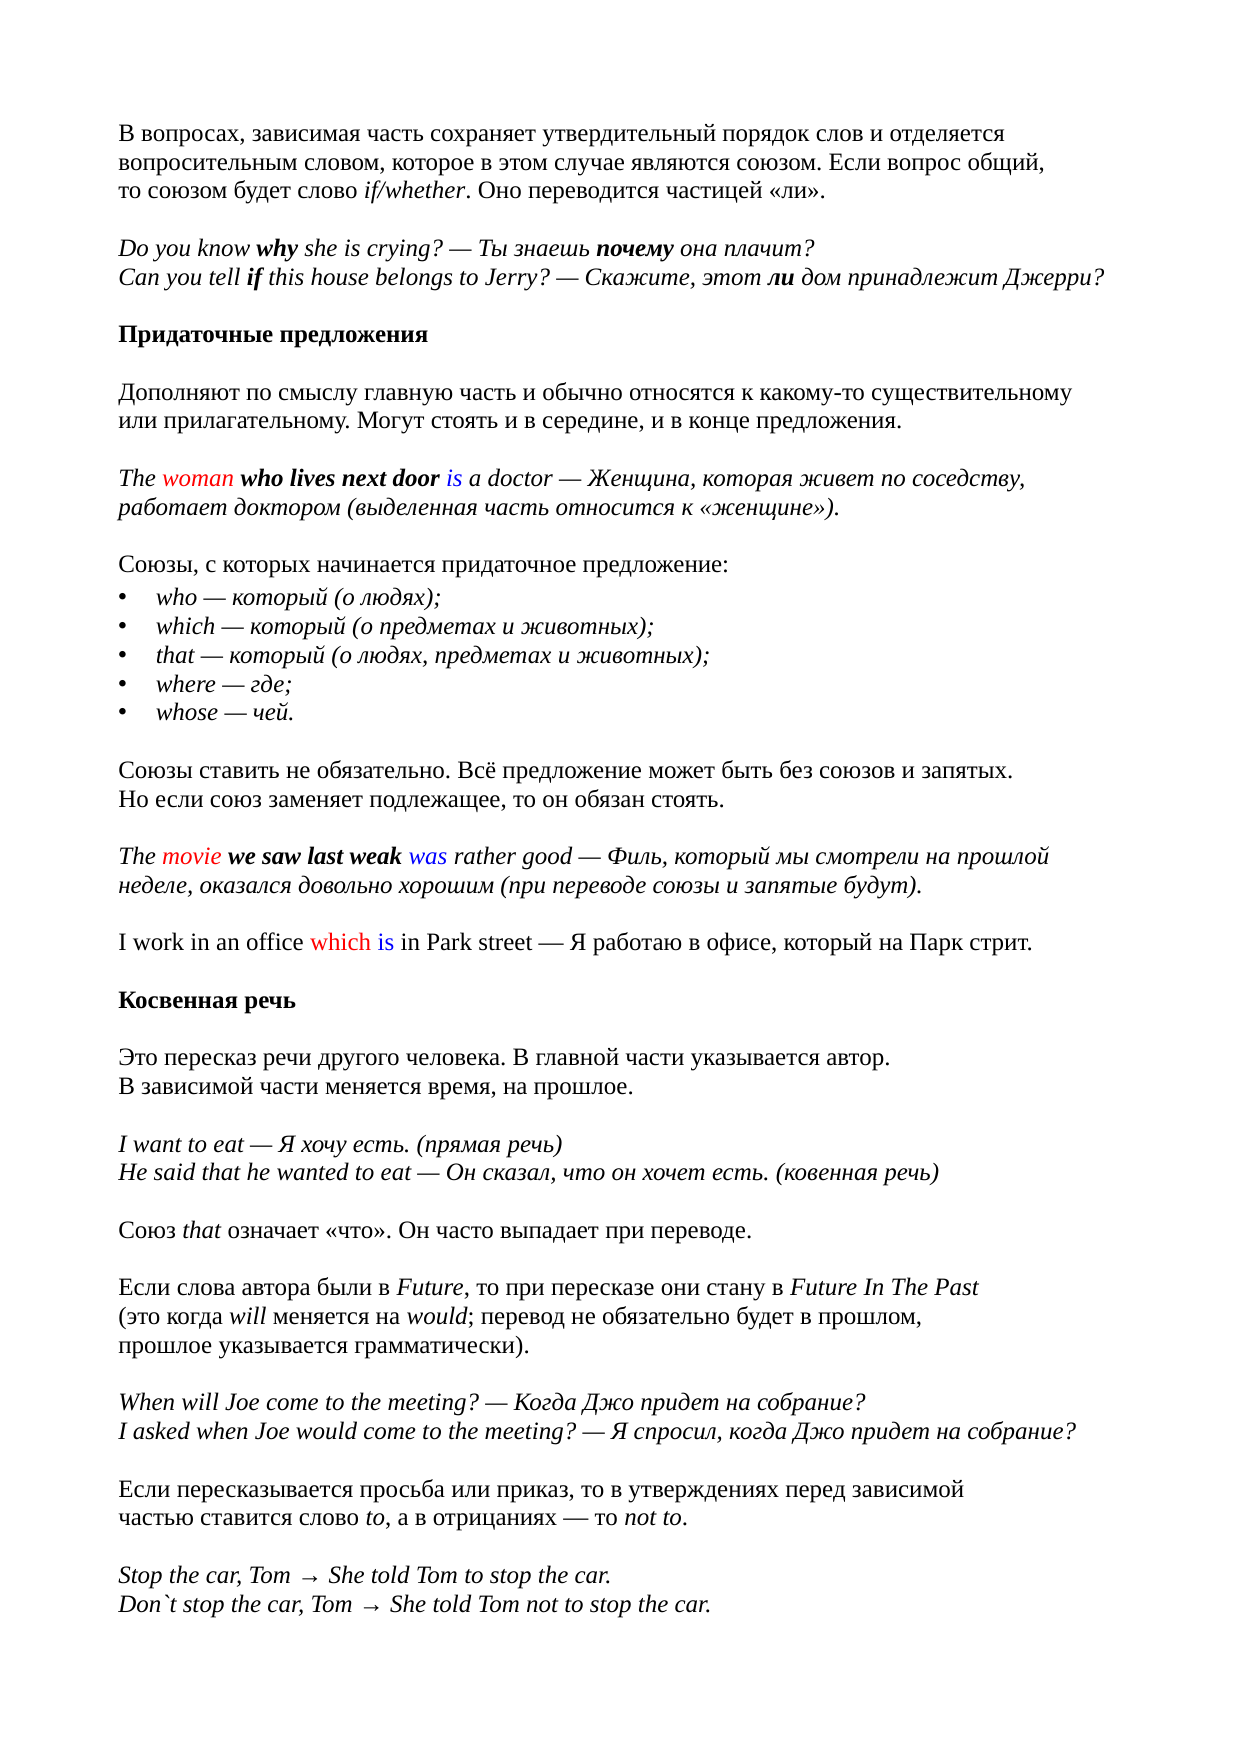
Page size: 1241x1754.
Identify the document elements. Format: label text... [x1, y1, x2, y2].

text Союз that означает «что». Он часто выпадает при переводе. [118, 1215, 1122, 1244]
text В вопросах, зависимая часть сохраняет утвердительный порядок слов и отделяется вопросительным словом, которое в этом случае являются союзом. Если вопрос общий, [118, 118, 1122, 176]
text Союзы, с которых начинается придаточное предложение: [118, 549, 1122, 578]
text частью ставится слово to, а в отрицаниях — то not to. [118, 1502, 1122, 1531]
text работает доктором (выделенная часть относится к «женщине»). [118, 492, 1122, 521]
text Если пересказывается просьба или приказ, то в утверждениях перед зависимой [118, 1474, 1122, 1502]
list whose — чей. [118, 697, 1122, 726]
text I work in an office which is in Park street — Я работаю в офисе, который на Парк стрит. [118, 927, 1122, 956]
text The movie we saw last weak was rather good — Филь, который мы смотрели на прошлой [118, 841, 1122, 870]
text I want to eat — Я хочу есть. (прямая речь) [118, 1129, 1122, 1157]
text He said that he wanted to eat — Он сказал, что он хочет есть. (ковенная речь) [118, 1157, 1122, 1186]
text Но если союз заменяет подлежащее, то он обязан стоять. [118, 784, 1122, 812]
text Косвенная речь [118, 985, 1122, 1014]
text Придаточные предложения [118, 319, 1122, 348]
text I asked when Joe would come to the meeting? — Я спросил, когда Джо придет на собрание? [118, 1416, 1122, 1445]
text When will Joe come to the meeting? — Когда Джо придет на собрание? [118, 1387, 1122, 1416]
text Stop the car, Tom → She told Tom to stop the car. [118, 1560, 1122, 1589]
text (это когда will меняется на would; перевод не обязательно будет в прошлом, [118, 1301, 1122, 1330]
text Don`t stop the car, Tom → She told Tom not to stop the car. [118, 1589, 1122, 1617]
text то союзом будет слово if/whether. Оно переводится частицей «ли». [118, 176, 1122, 204]
text Если слова автора были в Future, то при пересказе они стану в Future In The Past [118, 1272, 1122, 1301]
text прошлое указывается грамматически). [118, 1330, 1122, 1359]
list who — который (о людях); [118, 582, 1122, 611]
text Союзы ставить не обязательно. Всё предложение может быть без союзов и запятых. [118, 755, 1122, 784]
text Дополняют по смыслу главную часть и обычно относятся к какому-то существительному [118, 377, 1122, 406]
text В зависимой части меняется время, на прошлое. [118, 1071, 1122, 1100]
list that — который (о людях, предметах и животных); [118, 640, 1122, 669]
text The woman who lives next door is a doctor — Женщина, которая живет по соседству, [118, 463, 1122, 492]
list where — где; [118, 669, 1122, 697]
text Do you know why she is crying? — Ты знаешь почему она плачит? [118, 233, 1122, 262]
text Это пересказ речи другого человека. В главной части указывается автор. [118, 1042, 1122, 1071]
text или прилагательному. Могут стоять и в середине, и в конце предложения. [118, 406, 1122, 434]
text неделе, оказался довольно хорошим (при переводе союзы и запятые будут). [118, 870, 1122, 899]
text Can you tell if this house belongs to Jerry? — Скажите, этот ли дом принадлежит Джерри? [118, 262, 1122, 291]
list which — который (о предметах и животных); [118, 611, 1122, 640]
